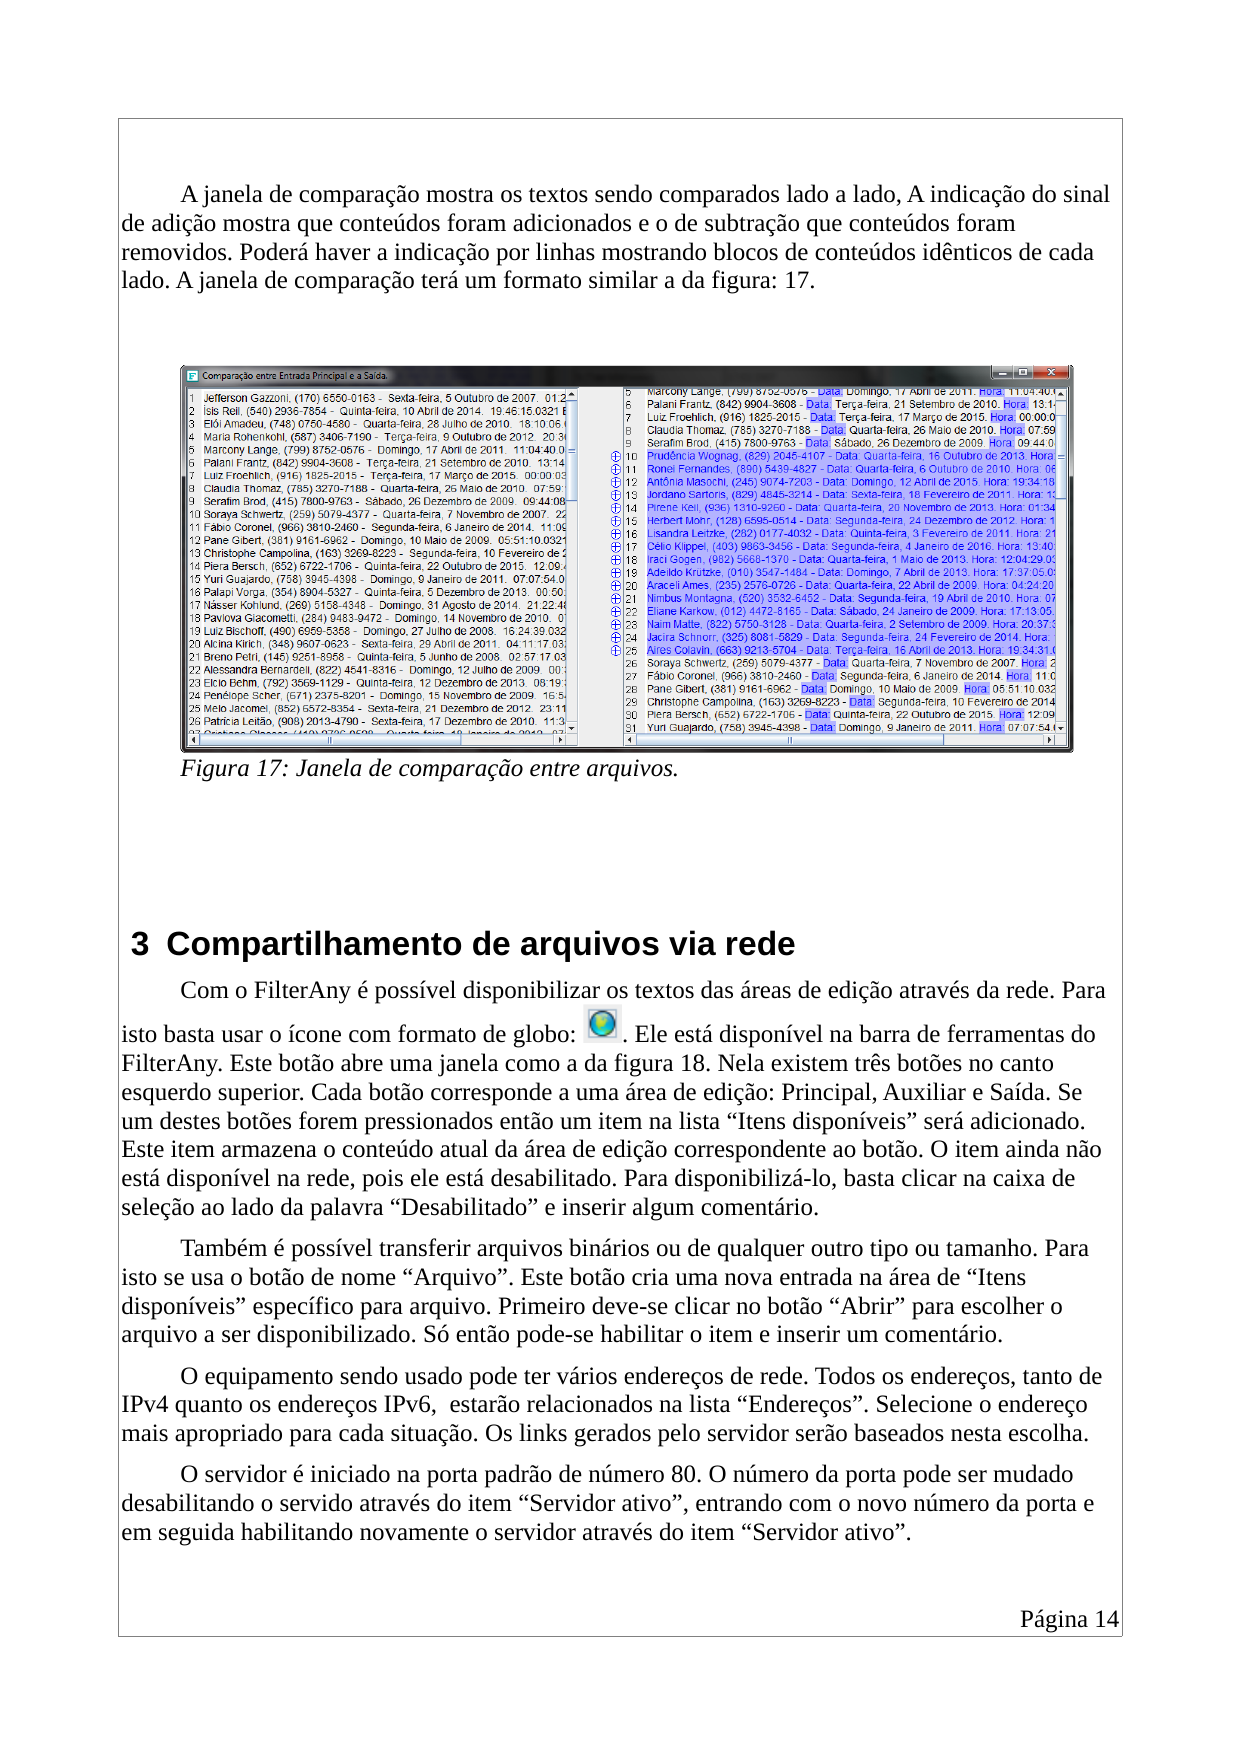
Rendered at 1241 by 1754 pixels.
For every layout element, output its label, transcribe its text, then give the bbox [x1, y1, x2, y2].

picture [180, 365, 1074, 753]
subtitle Compartilhamento de arquivos via rede [121, 924, 1119, 962]
text Figura 17: Janela de comparação entre arquivos. [180, 753, 1073, 781]
text Com o FilterAny é possível disponibilizar os textos das áreas de edição através da rede. Para isto basta usar o ícone com formato de globo: . Ele está disponível na barra de ferramentas do FilterAny. Este botão abre uma janela como a da figura 18. Nela existem três botões no canto esquerdo superior. Cada botão corresponde a uma área de edição: Principal, Auxiliar e Saída. Se um destes botões forem pressionados então um item na lista “Itens disponíveis” será adicionado. Este item armazena o conteúdo atual da área de edição correspondente ao botão. O item ainda não está disponível na rede, pois ele está desabilitado. Para disponibilizá-lo, basta clicar na caixa de seleção ao lado da palavra “Desabilitado” e inserir algum comentário. [121, 975, 1119, 1221]
text O equipamento sendo usado pode ter vários endereços de rede. Todos os endereços, tanto de IPv4 quanto os endereços IPv6, estarão relacionados na lista “Endereços”. Selecione o endereço mais apropriado para cada situação. Os links gerados pelo servidor serão baseados nesta escolha. [121, 1361, 1119, 1447]
text O servidor é iniciado na porta padrão de número 80. O número da porta pode ser mudado desabilitando o servido através do item “Servidor ativo”, entrando com o novo número da porta e em seguida habilitando novamente o servidor através do item “Servidor ativo”. [121, 1459, 1119, 1546]
text Também é possível transferir arquivos binários ou de qualquer outro tipo ou tamanho. Para isto se usa o botão de nome “Arquivo”. Este botão cria uma nova entrada na área de “Itens disponíveis” específico para arquivo. Primeiro deve-se clicar no botão “Abrir” para escolher o arquivo a ser disponibilizado. Só então pode-se habilitar o item e inserir um comentário. [121, 1233, 1119, 1348]
text A janela de comparação mostra os textos sendo comparados lado a lado, A indicação do sinal de adição mostra que conteúdos foram adicionados e o de subtração que conteúdos foram removidos. Poderá haver a indicação por linhas mostrando blocos de conteúdos idênticos de cada lado. A janela de comparação terá um formato similar a da figura: 17. [121, 179, 1119, 294]
picture [582, 1003, 622, 1043]
